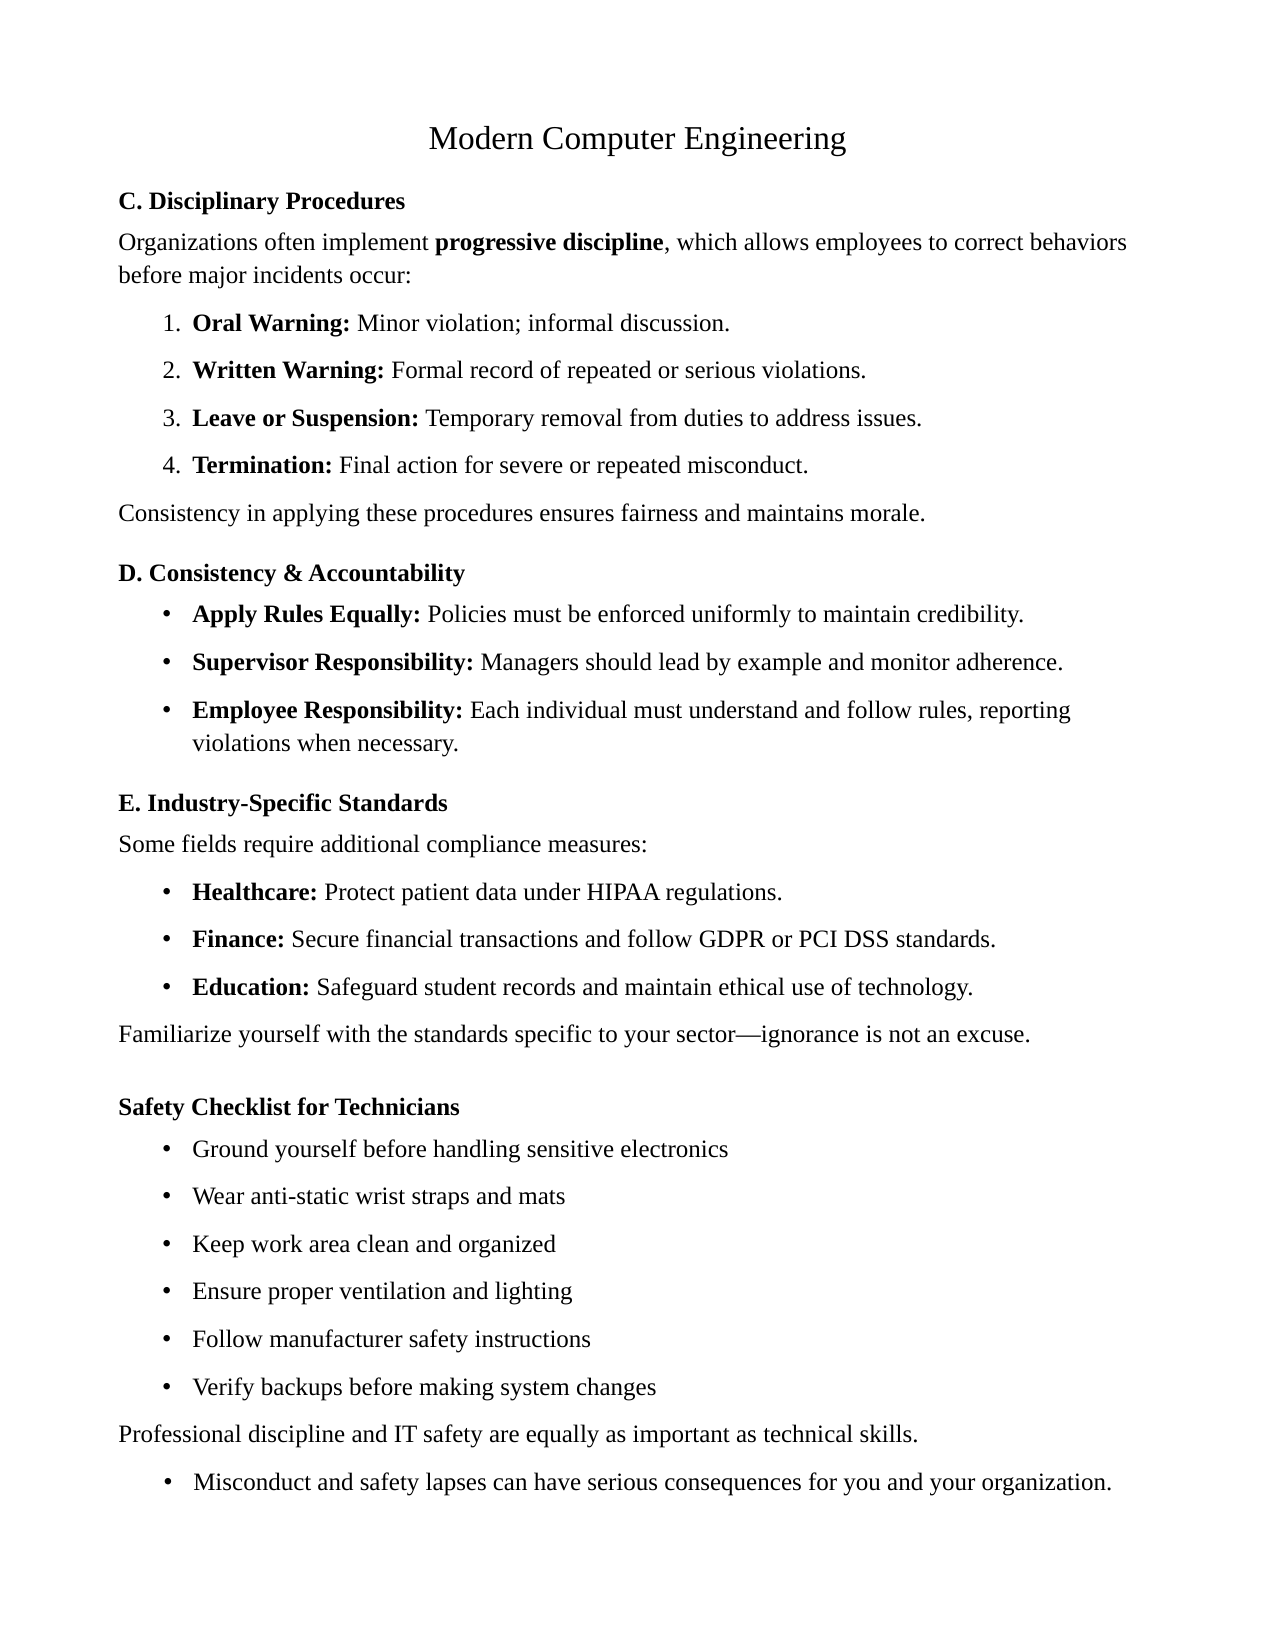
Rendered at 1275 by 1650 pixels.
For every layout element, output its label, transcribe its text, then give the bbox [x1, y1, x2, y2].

list Wear anti-static wrist straps and mats [162, 1181, 1157, 1210]
list Apply Rules Equally: Policies must be enforced uniformly to maintain credibility. [162, 599, 1157, 628]
text Familiarize yourself with the standards specific to your sector—ignorance is not an excuse. [118, 1019, 1157, 1048]
subtitle E. Industry-Specific Standards [118, 788, 1157, 817]
list Written Warning: Formal record of repeated or serious violations. [162, 355, 1157, 384]
list Oral Warning: Minor violation; informal discussion. [162, 308, 1157, 337]
list Finance: Secure financial transactions and follow GDPR or PCI DSS standards. [162, 924, 1157, 953]
list Ground yourself before handling sensitive electronics [162, 1134, 1157, 1162]
text Organizations often implement progressive discipline, which allows employees to correct behaviors before major incidents occur: [118, 227, 1157, 289]
list Healthcare: Protect patient data under HIPAA regulations. [162, 877, 1157, 906]
subtitle C. Disciplinary Procedures [118, 186, 1157, 215]
list Education: Safeguard student records and maintain ethical use of technology. [162, 972, 1157, 1001]
list Misconduct and safety lapses can have serious consequences for you and your organization. [164, 1467, 1157, 1496]
list Termination: Final action for severe or repeated misconduct. [162, 451, 1157, 479]
text Professional discipline and IT safety are equally as important as technical skills. [118, 1419, 1157, 1448]
text Consistency in applying these procedures ensures fairness and maintains morale. [118, 498, 1157, 527]
subtitle D. Consistency & Accountability [118, 558, 1157, 587]
subtitle Safety Checklist for Technicians [118, 1092, 1157, 1121]
list Verify backups before making system changes [162, 1372, 1157, 1400]
list Leave or Suspension: Temporary removal from duties to address issues. [162, 403, 1157, 432]
list Follow manufacturer safety instructions [162, 1324, 1157, 1353]
list Supervisor Responsibility: Managers should lead by example and monitor adherence. [162, 647, 1157, 676]
text Some fields require additional compliance measures: [118, 829, 1157, 858]
list Keep work area clean and organized [162, 1229, 1157, 1258]
list Employee Responsibility: Each individual must understand and follow rules, reporting violations when necessary. [162, 695, 1157, 757]
list Ensure proper ventilation and lighting [162, 1276, 1157, 1305]
